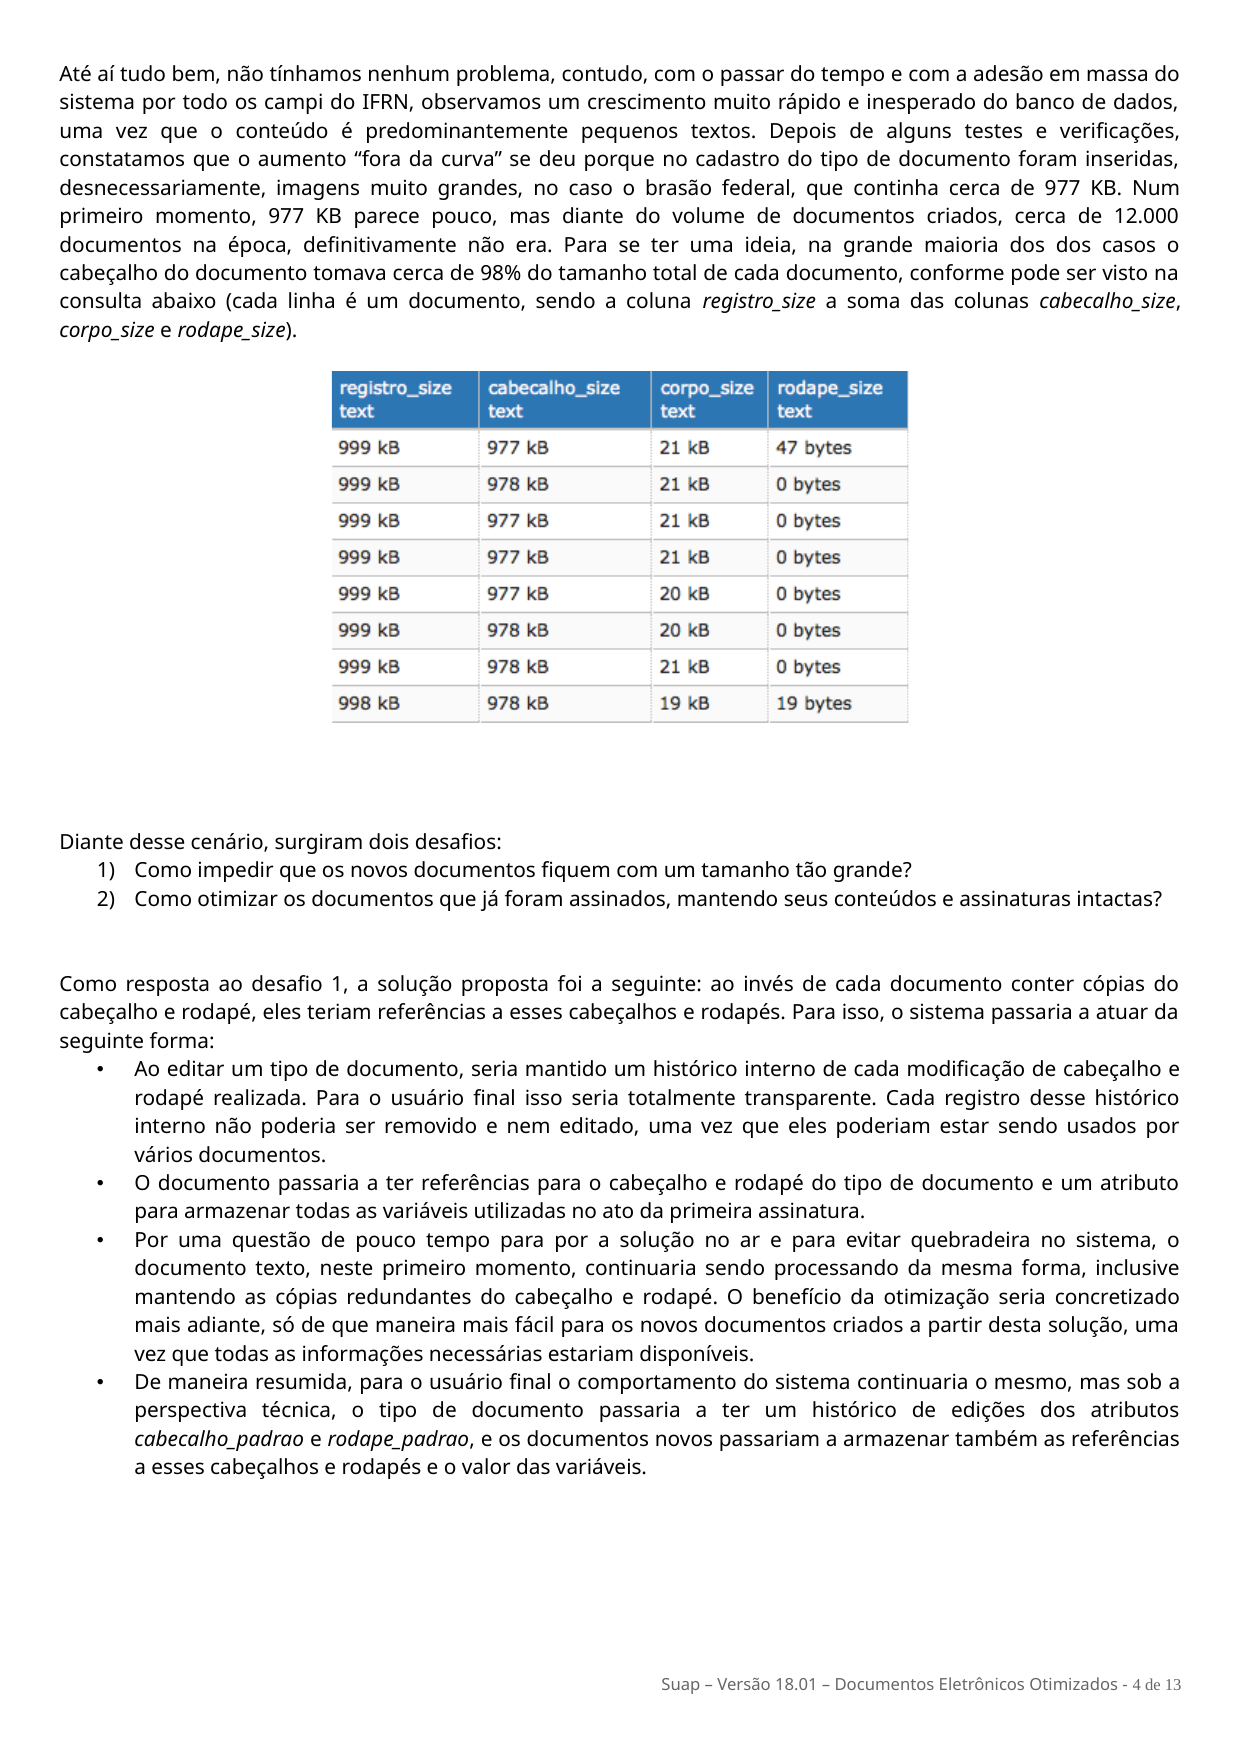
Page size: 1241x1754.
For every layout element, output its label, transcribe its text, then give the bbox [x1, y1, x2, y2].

list Como impedir que os novos documentos fiquem com um tamanho tão grande? [97, 855, 1181, 884]
text Como resposta ao desafio 1, a solução proposta foi a seguinte: ao invés de cada documento conter cópias do cabeçalho e rodapé, eles teriam referências a esses cabeçalhos e rodapés. Para isso, o sistema passaria a atuar da seguinte forma: [59, 969, 1181, 1054]
picture [331, 371, 909, 723]
list Por uma questão de pouco tempo para por a solução no ar e para evitar quebradeira no sistema, o documento texto, neste primeiro momento, continuaria sendo processando da mesma forma, inclusive mantendo as cópias redundantes do cabeçalho e rodapé. O benefício da otimização seria concretizado mais adiante, só de que maneira mais fácil para os novos documentos criados a partir desta solução, uma vez que todas as informações necessárias estariam disponíveis. [97, 1225, 1181, 1367]
list Ao editar um tipo de documento, seria mantido um histórico interno de cada modificação de cabeçalho e rodapé realizada. Para o usuário final isso seria totalmente transparente. Cada registro desse histórico interno não poderia ser removido e nem editado, uma vez que eles poderiam estar sendo usados por vários documentos. [97, 1054, 1181, 1168]
list Como otimizar os documentos que já foram assinados, mantendo seus conteúdos e assinaturas intactas? [97, 884, 1181, 912]
list De maneira resumida, para o usuário final o comportamento do sistema continuaria o mesmo, mas sob a perspectiva técnica, o tipo de documento passaria a ter um histórico de edições dos atributos cabecalho_padrao e rodape_padrao, e os documentos novos passariam a armazenar também as referências a esses cabeçalhos e rodapés e o valor das variáveis. [97, 1367, 1181, 1481]
list O documento passaria a ter referências para o cabeçalho e rodapé do tipo de documento e um atributo para armazenar todas as variáveis utilizadas no ato da primeira assinatura. [97, 1168, 1181, 1225]
text Até aí tudo bem, não tínhamos nenhum problema, contudo, com o passar do tempo e com a adesão em massa do sistema por todo os campi do IFRN, observamos um crescimento muito rápido e inesperado do banco de dados, uma vez que o conteúdo é predominantemente pequenos textos. Depois de alguns testes e verificações, constatamos que o aumento “fora da curva” se deu porque no cadastro do tipo de documento foram inseridas, desnecessariamente, imagens muito grandes, no caso o brasão federal, que continha cerca de 977 KB. Num primeiro momento, 977 KB parece pouco, mas diante do volume de documentos criados, cerca de 12.000 documentos na época, definitivamente não era. Para se ter uma ideia, na grande maioria dos dos casos o cabeçalho do documento tomava cerca de 98% do tamanho total de cada documento, conforme pode ser visto na consulta abaixo (cada linha é um documento, sendo a coluna registro_size a soma das colunas cabecalho_size, corpo_size e rodape_size). [59, 59, 1181, 343]
text Diante desse cenário, surgiram dois desafios: [59, 827, 1181, 855]
